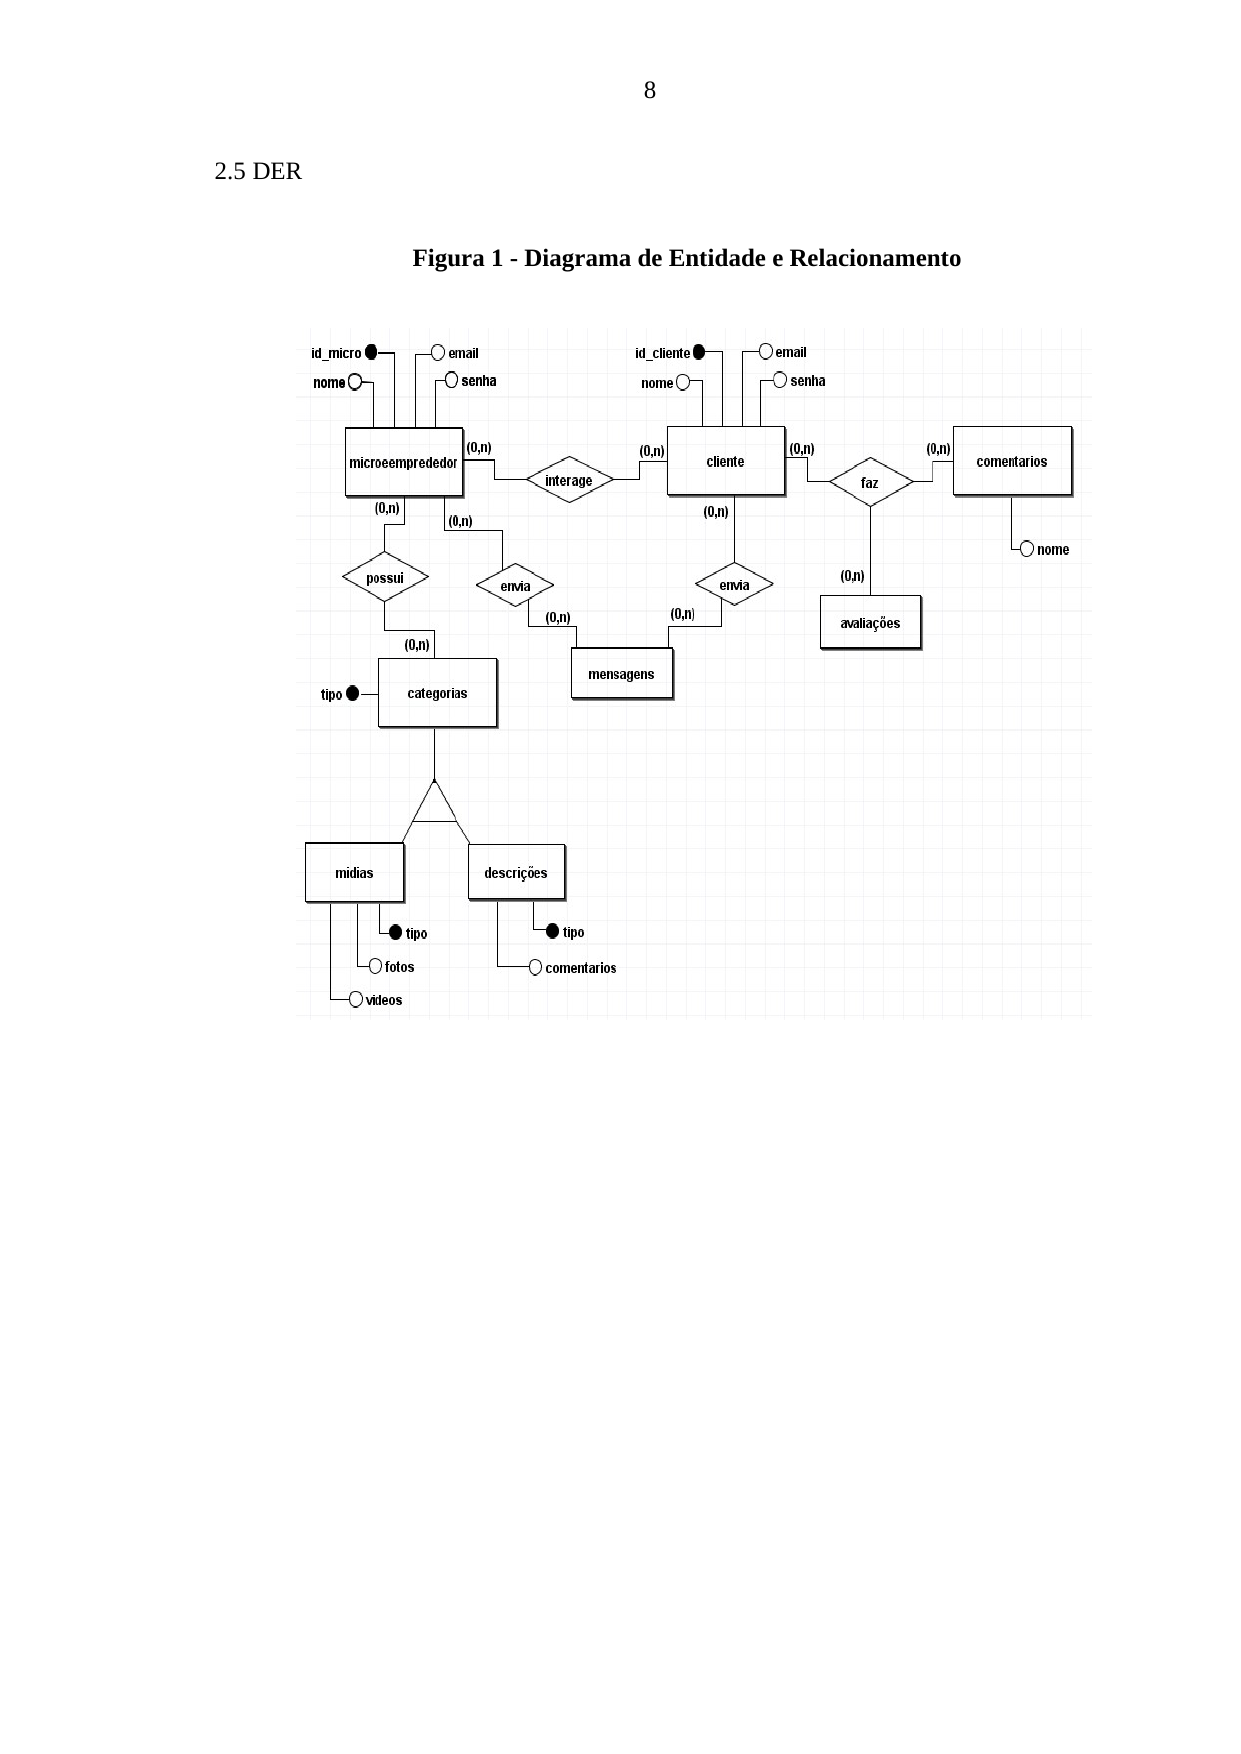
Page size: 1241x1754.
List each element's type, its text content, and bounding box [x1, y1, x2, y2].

subtitle Figura 1 - Diagrama de Entidade e Relacionamento [214, 199, 1122, 271]
picture [296, 328, 1092, 1020]
subtitle DER [214, 156, 1122, 185]
